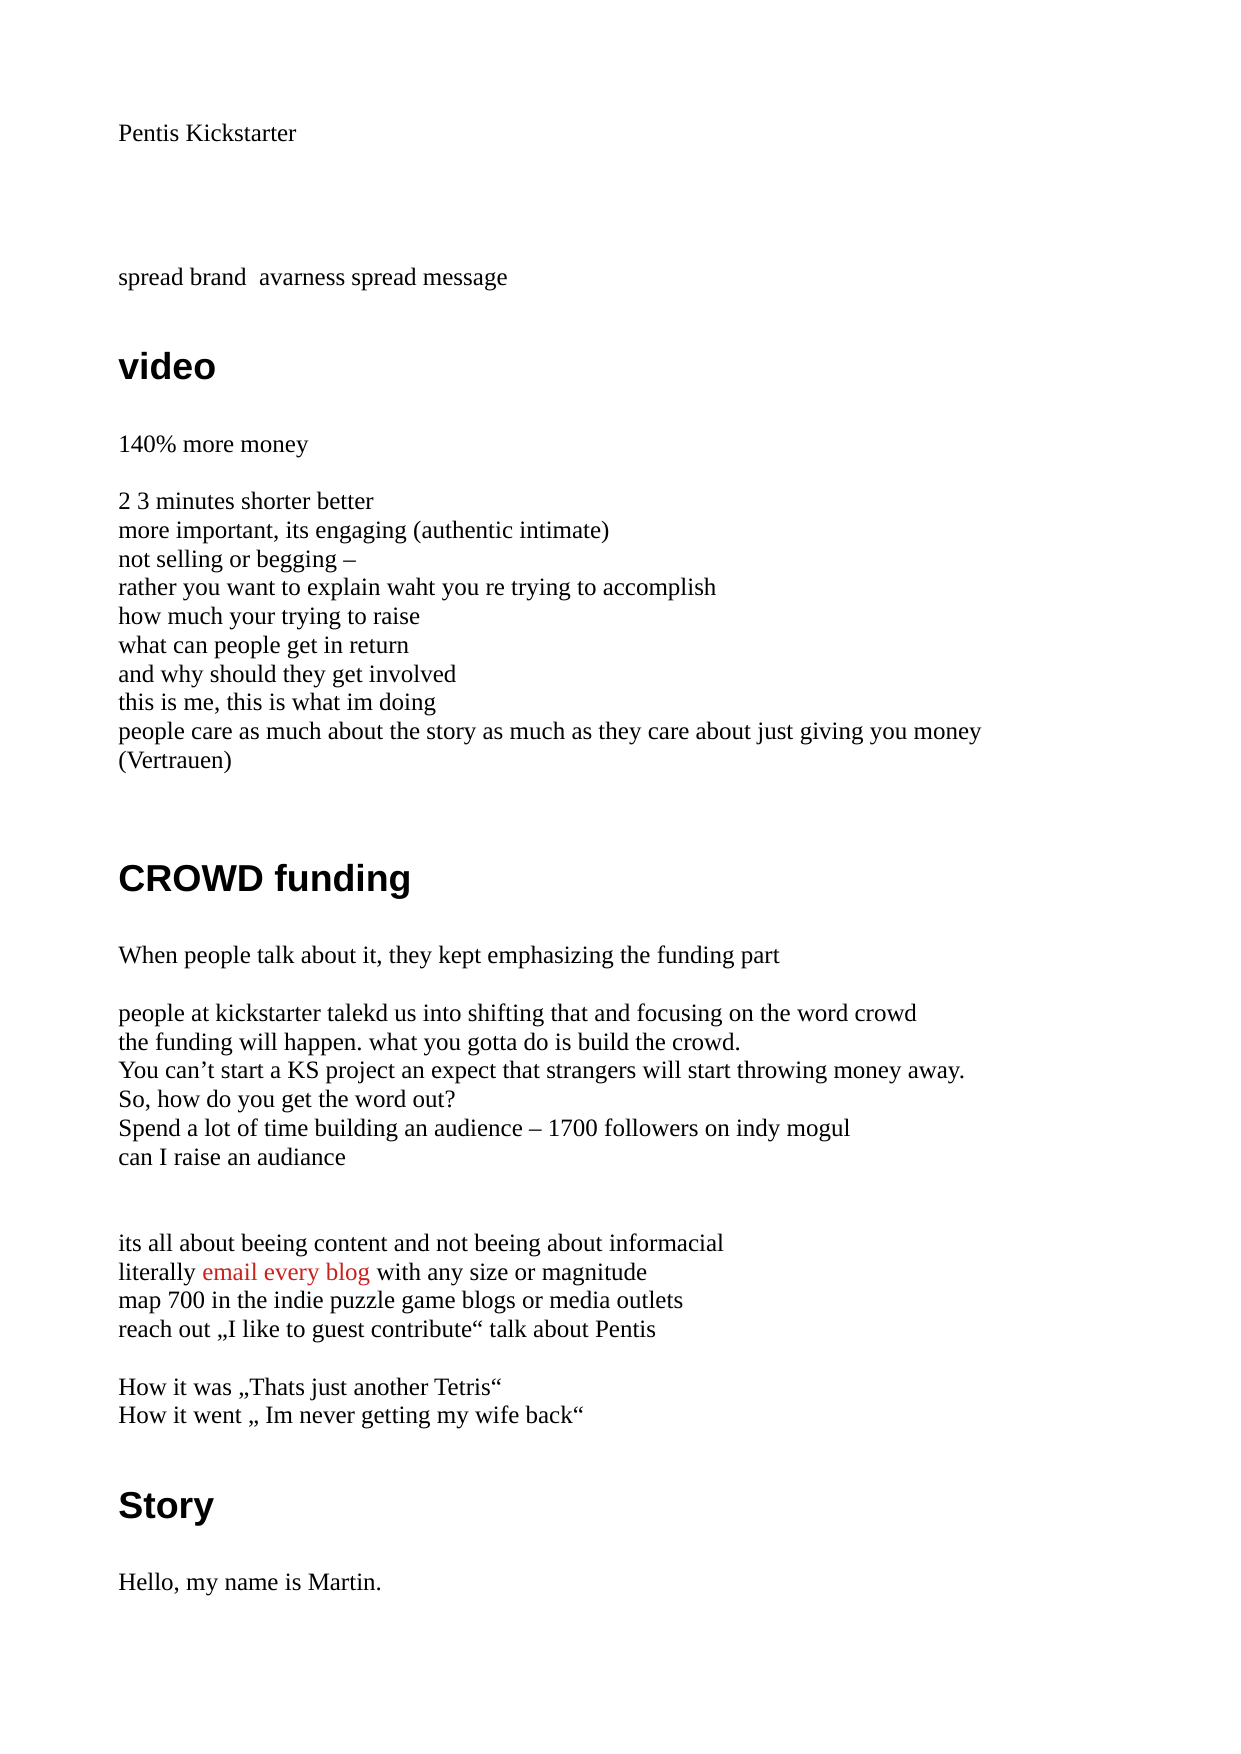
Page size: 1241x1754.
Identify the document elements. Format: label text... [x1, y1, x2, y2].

text literally email every blog with any size or magnitude [118, 1257, 1122, 1286]
text and why should they get involved [118, 659, 1122, 687]
subtitle CROWD funding [118, 856, 1122, 899]
text 140% more money [118, 429, 1122, 457]
text its all about beeing content and not beeing about informacial [118, 1228, 1122, 1257]
text people at kickstarter talekd us into shifting that and focusing on the word crowd [118, 998, 1122, 1027]
text How it went „ Im never getting my wife back“ [118, 1401, 1122, 1429]
text So, how do you get the word out? [118, 1084, 1122, 1113]
text Hello, my name is Martin. [118, 1567, 1122, 1596]
text reach out „I like to guest contribute“ talk about Pentis [118, 1314, 1122, 1343]
text You can’t start a KS project an expect that strangers will start throwing money away. [118, 1056, 1122, 1084]
text map 700 in the indie puzzle game blogs or media outlets [118, 1286, 1122, 1314]
text Pentis Kickstarter [118, 118, 1122, 147]
text (Vertrauen) [118, 745, 1122, 774]
text people care as much about the story as much as they care about just giving you money [118, 716, 1122, 745]
text How it was „Thats just another Tetris“ [118, 1372, 1122, 1401]
text Spend a lot of time building an audience – 1700 followers on indy mogul [118, 1113, 1122, 1142]
subtitle Story [118, 1483, 1122, 1526]
text can I raise an audiance [118, 1142, 1122, 1171]
text how much your trying to raise [118, 601, 1122, 630]
text 2 3 minutes shorter better [118, 486, 1122, 515]
text more important, its engaging (authentic intimate) [118, 515, 1122, 544]
text the funding will happen. what you gotta do is build the crowd. [118, 1027, 1122, 1056]
text what can people get in return [118, 630, 1122, 659]
text not selling or begging – [118, 544, 1122, 572]
text this is me, this is what im doing [118, 687, 1122, 716]
text When people talk about it, they kept emphasizing the funding part [118, 941, 1122, 969]
text rather you want to explain waht you re trying to accomplish [118, 572, 1122, 601]
subtitle video [118, 344, 1122, 387]
text spread brand avarness spread message [118, 262, 1122, 291]
